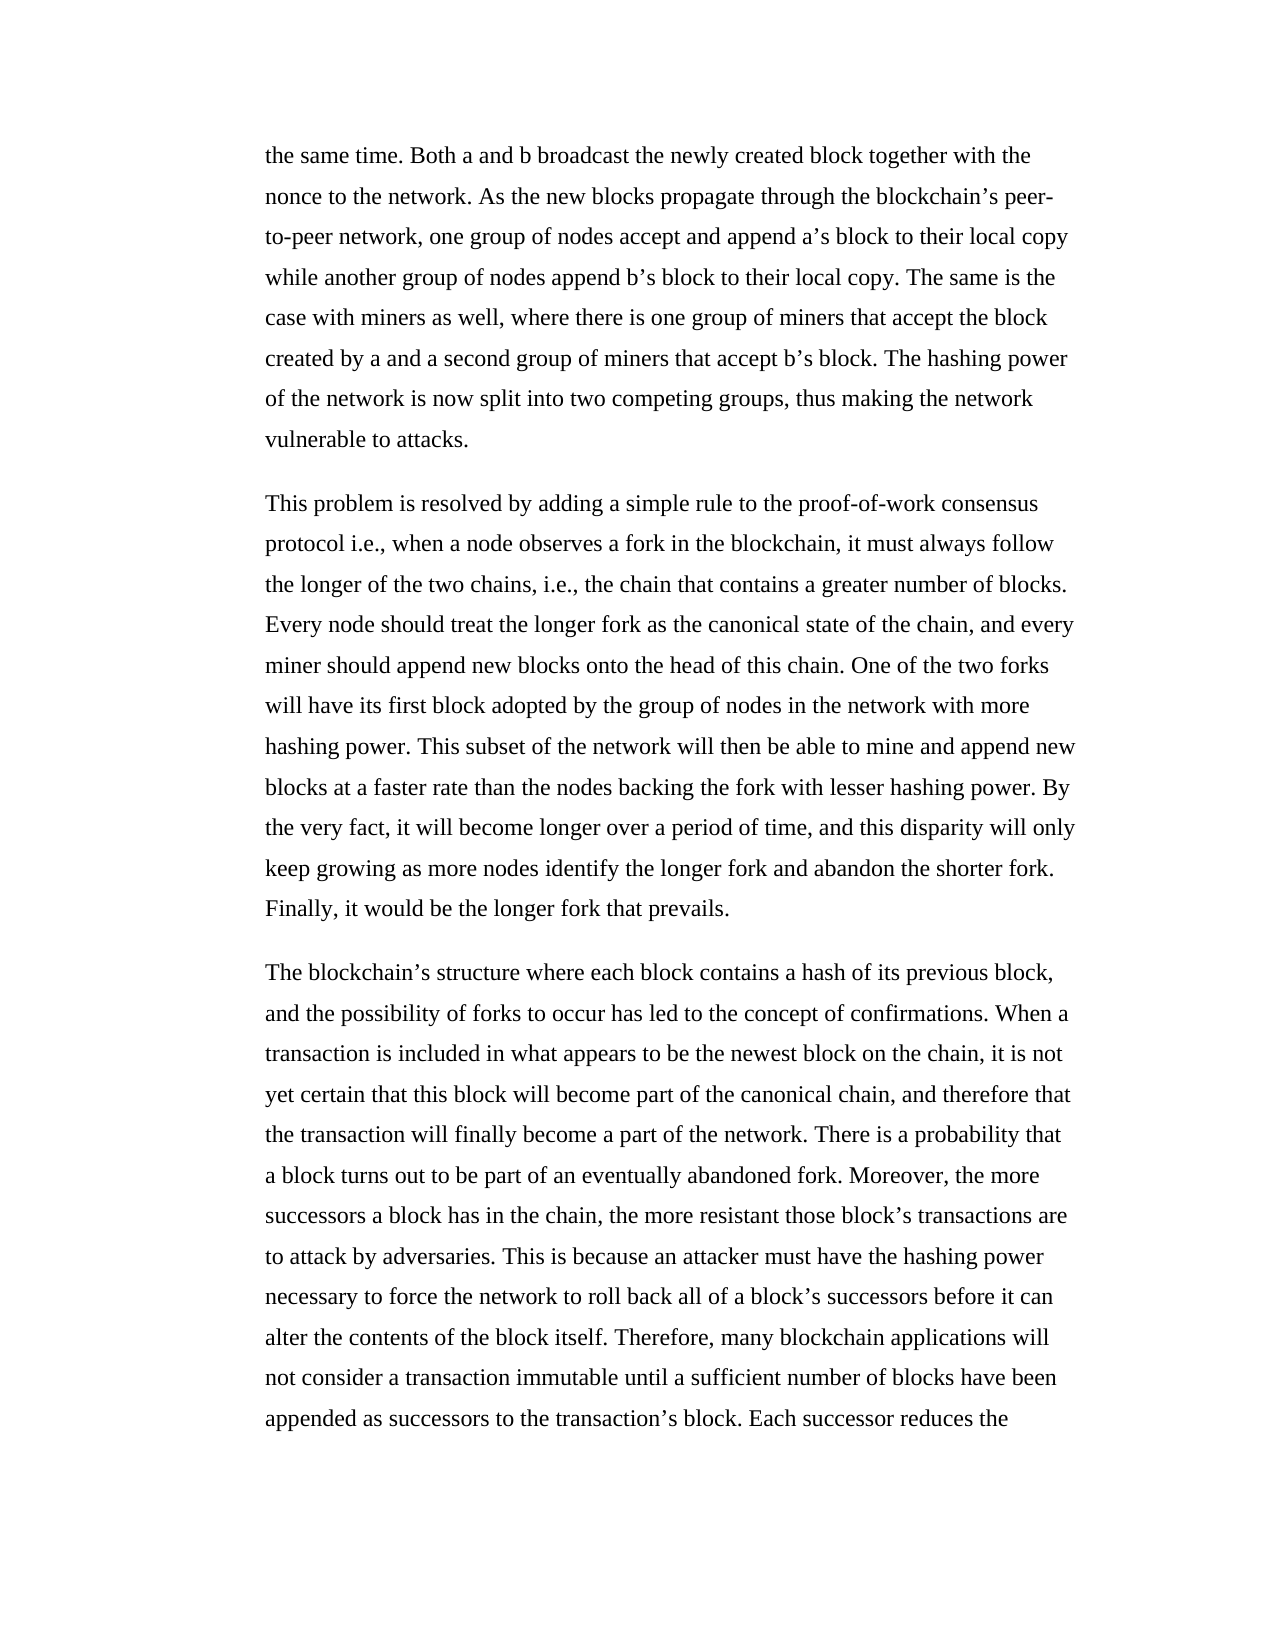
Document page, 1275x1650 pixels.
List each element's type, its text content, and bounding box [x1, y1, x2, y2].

text This problem is resolved by adding a simple rule to the proof-of-work consensus protocol i.e., when a node observes a fork in the blockchain, it must always follow the longer of the two chains, i.e., the chain that contains a greater number of blocks. Every node should treat the longer fork as the canonical state of the chain, and every miner should append new blocks onto the head of this chain. One of the two forks will have its first block adopted by the group of nodes in the network with more hashing power. This subset of the network will then be able to mine and append new blocks at a faster rate than the nodes backing the fork with lesser hashing power. By the very fact, it will become longer over a period of time, and this disparity will only keep growing as more nodes identify the longer fork and abandon the shorter fork. Finally, it would be the longer fork that prevails. [265, 489, 1078, 922]
text The blockchain’s structure where each block contains a hash of its previous block, and the possibility of forks to occur has led to the concept of confirmations. When a transaction is included in what appears to be the newest block on the chain, it is not yet certain that this block will become part of the canonical chain, and therefore that the transaction will finally become a part of the network. There is a probability that a block turns out to be part of an eventually abandoned fork. Moreover, the more successors a block has in the chain, the more resistant those block’s transactions are to attack by adversaries. This is because an attacker must have the hashing power necessary to force the network to roll back all of a block’s successors before it can alter the contents of the block itself. Therefore, many blockchain applications will not consider a transaction immutable until a sufficient number of blocks have been appended as successors to the transaction’s block. Each successor reduces the [265, 958, 1078, 1431]
text the same time. Both a and b broadcast the newly created block together with the nonce to the network. As the new blocks propagate through the blockchain’s peer-to-peer network, one group of nodes accept and append a’s block to their local copy while another group of nodes append b’s block to their local copy. The same is the case with miners as well, where there is one group of miners that accept the block created by a and a second group of miners that accept b’s block. The hashing power of the network is now split into two competing groups, thus making the network vulnerable to attacks. [265, 141, 1078, 452]
